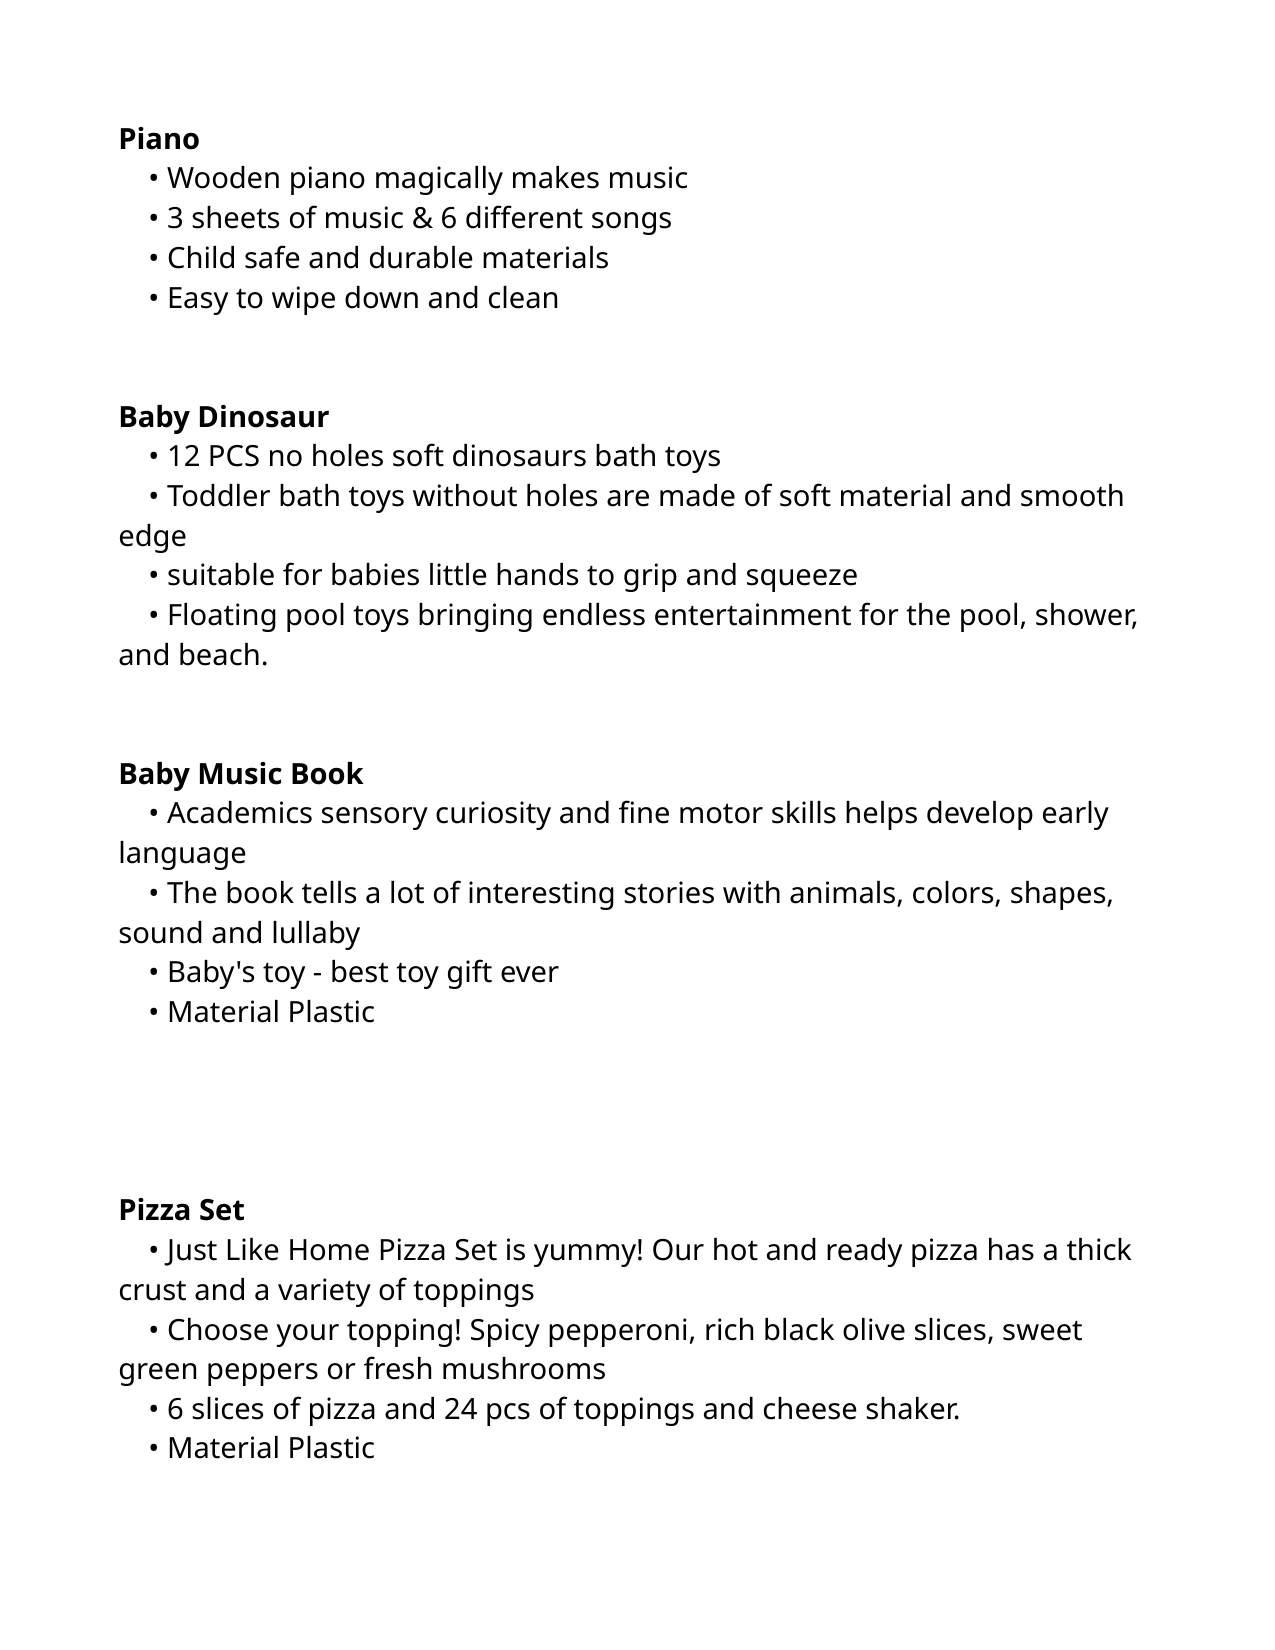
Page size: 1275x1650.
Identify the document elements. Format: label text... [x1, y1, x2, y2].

text • Material Plastic [118, 1428, 1157, 1467]
text • 6 slices of pizza and 24 pcs of toppings and cheese shaker. [118, 1388, 1157, 1428]
text • Material Plastic [118, 991, 1157, 1031]
text • Baby's toy - best toy gift ever [118, 952, 1157, 991]
text • Choose your topping! Spicy pepperoni, rich black olive slices, sweet green peppers or fresh mushrooms [118, 1309, 1157, 1388]
text • Child safe and durable materials [118, 237, 1157, 277]
text Pizza Set [118, 1190, 1157, 1229]
text • Just Like Home Pizza Set is yummy! Our hot and ready pizza has a thick crust and a variety of toppings [118, 1229, 1157, 1309]
text Baby Music Book [118, 753, 1157, 793]
text • The book tells a lot of interesting stories with animals, colors, shapes, sound and lullaby [118, 872, 1157, 952]
text Baby Dinosaur [118, 396, 1157, 436]
text Piano [118, 118, 1157, 158]
text • suitable for babies little hands to grip and squeeze [118, 555, 1157, 594]
text • Academics sensory curiosity and fine motor skills helps develop early language [118, 793, 1157, 872]
text • 12 PCS no holes soft dinosaurs bath toys [118, 436, 1157, 475]
text • Easy to wipe down and clean [118, 277, 1157, 317]
text • 3 sheets of music & 6 different songs [118, 197, 1157, 237]
text • Wooden piano magically makes music [118, 158, 1157, 197]
text • Toddler bath toys without holes are made of soft material and smooth edge [118, 475, 1157, 555]
text • Floating pool toys bringing endless entertainment for the pool, shower, and beach. [118, 594, 1157, 674]
